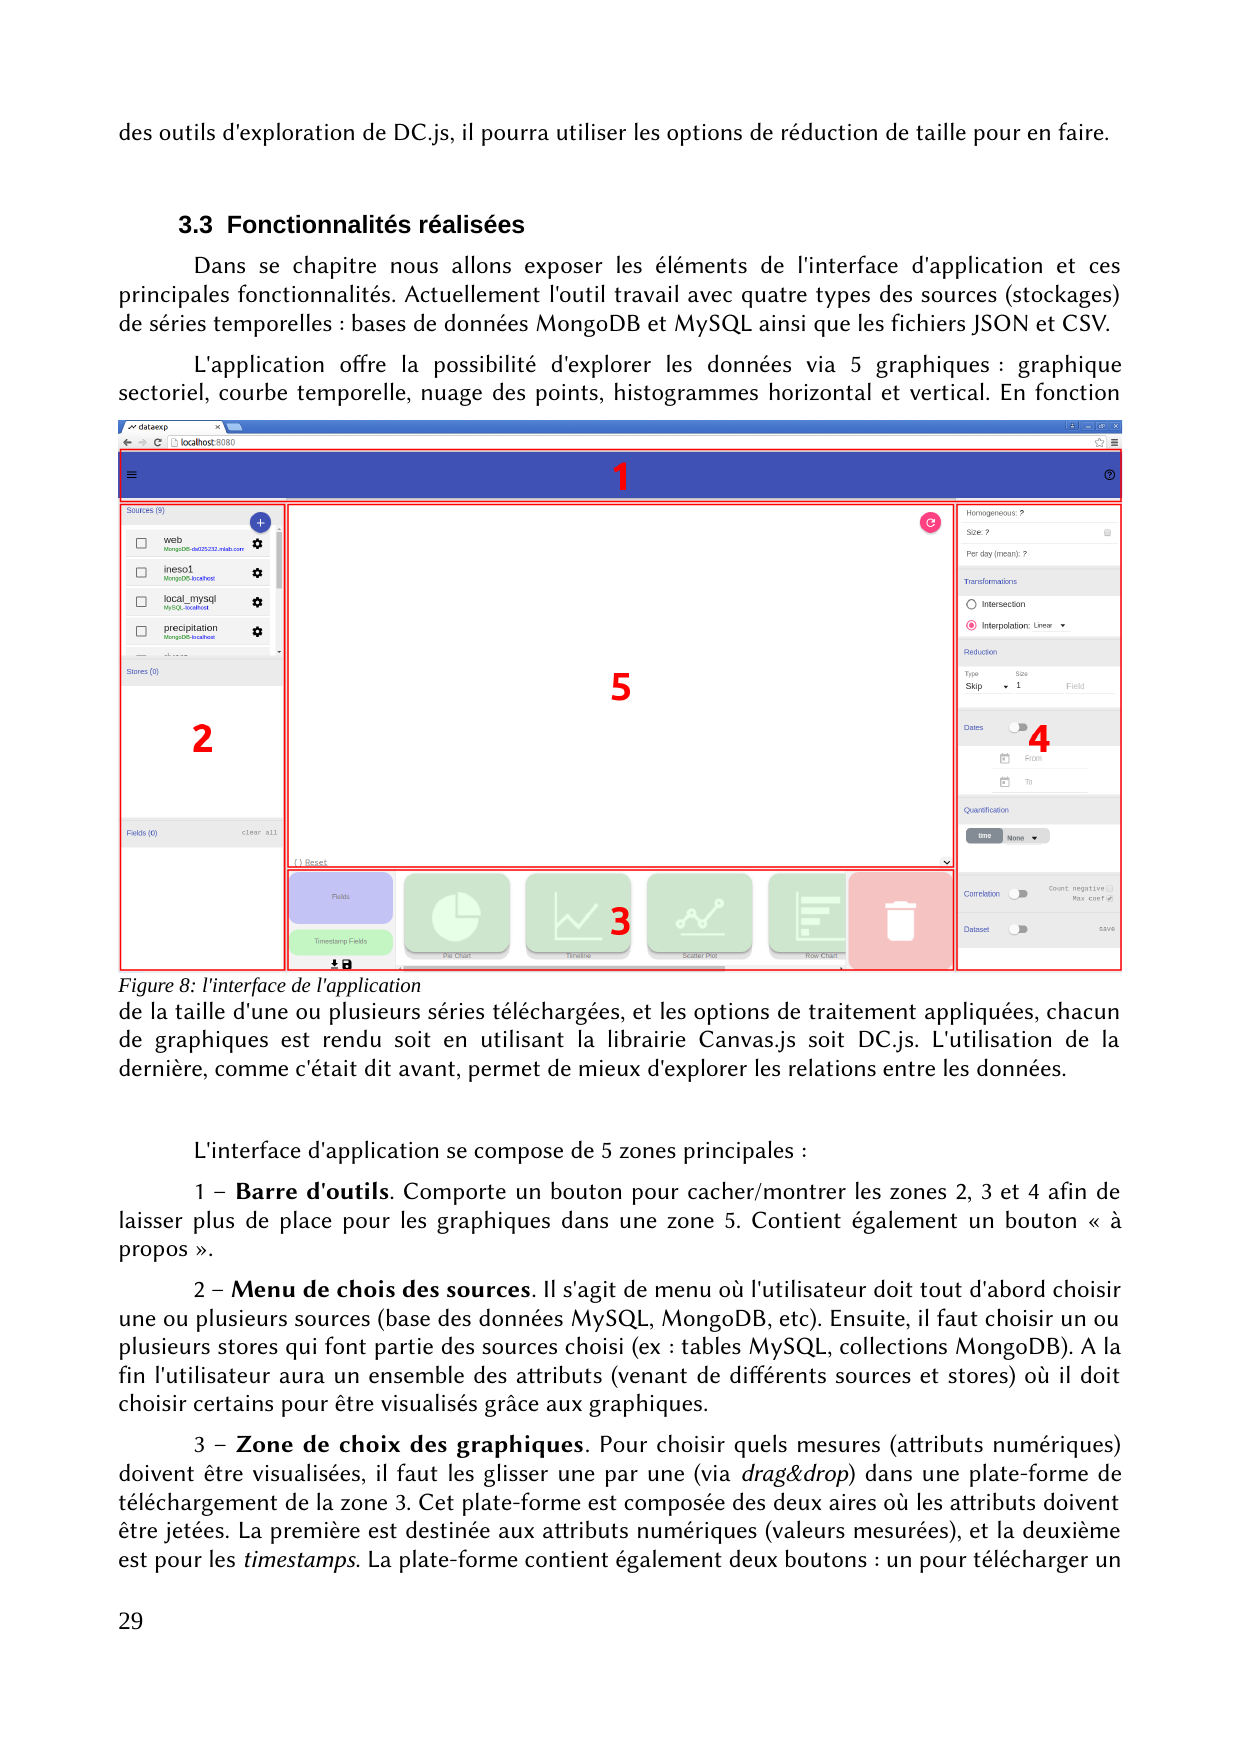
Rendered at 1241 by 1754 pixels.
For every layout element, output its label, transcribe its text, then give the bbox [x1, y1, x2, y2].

subtitle Fonctionnalités réalisées [118, 210, 1122, 239]
text L'application offre la possibilité d'explorer les données via 5 graphiques : graphique sectoriel, courbe temporelle, nuage des points, histogrammes horizontal et vertical. En fonction [118, 350, 1122, 420]
text de la taille d'une ou plusieurs séries téléchargées, et les options de traitement appliquées, chacun de graphiques est rendu soit en utilisant la librairie Canvas.js soit DC.js. L'utilisation de la dernière, comme c'était dit avant, permet de mieux d'explorer les relations entre les données. [118, 997, 1122, 1083]
text Dans se chapitre nous allons exposer les éléments de l'interface d'application et ces principales fonctionnalités. Actuellement l'outil travail avec quatre types des sources (stockages) de séries temporelles : bases de données MongoDB et MySQL ainsi que les fichiers JSON et CSV. [118, 252, 1122, 337]
picture [118, 420, 1123, 973]
text 2 – Menu de chois des sources. Il s'agit de menu où l'utilisateur doit tout d'abord choisir une ou plusieurs sources (base des données MySQL, MongoDB, etc). Ensuite, il faut choisir un ou plusieurs stores qui font partie des sources choisi (ex : tables MySQL, collections MongoDB). A la fin l'utilisateur aura un ensemble des attributs (venant de différents sources et stores) où il doit choisir certains pour être visualisés grâce aux graphiques. [118, 1275, 1122, 1418]
text 3 – Zone de choix des graphiques. Pour choisir quels mesures (attributs numériques) doivent être visualisées, il faut les glisser une par une (via drag&drop) dans une plate-forme de téléchargement de la zone 3. Cet plate-forme est composée des deux aires où les attributs doivent être jetées. La première est destinée aux attributs numériques (valeurs mesurées), et la deuxième est pour les timestamps. La plate-forme contient également deux boutons : un pour télécharger un [118, 1431, 1122, 1573]
text des outils d'exploration de DC.js, il pourra utiliser les options de réduction de taille pour en faire. [118, 118, 1122, 147]
text 1 – Barre d'outils. Comporte un bouton pour cacher/montrer les zones 2, 3 et 4 afin de laisser plus de place pour les graphiques dans une zone 5. Contient également un bouton « à propos ». [118, 1177, 1122, 1263]
text L'interface d'application se compose de 5 zones principales : [118, 1136, 1122, 1165]
text Figure 8: l'interface de l'application [118, 973, 1122, 997]
